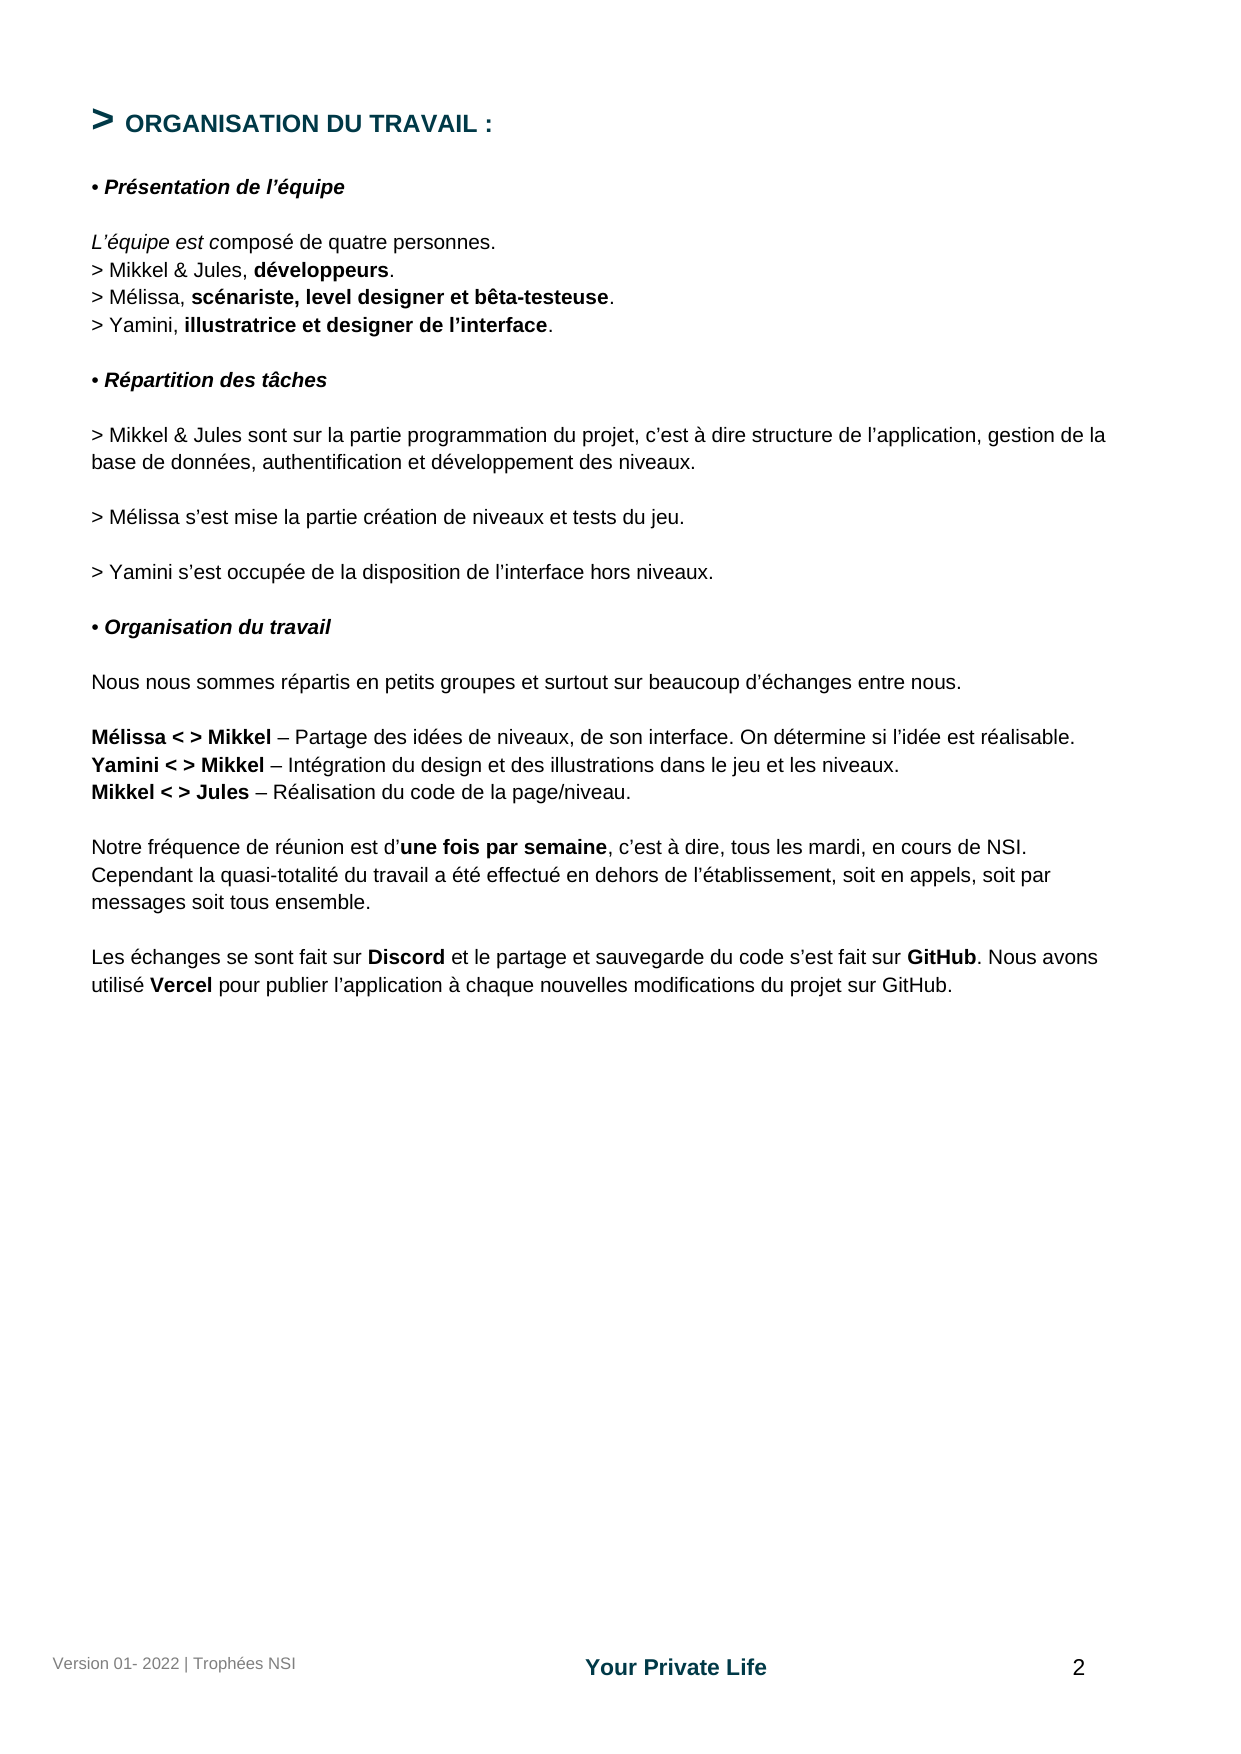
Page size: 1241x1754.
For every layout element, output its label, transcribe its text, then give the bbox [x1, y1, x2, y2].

text • Organisation du travail [91, 615, 1149, 639]
text Cependant la quasi-totalité du travail a été effectué en dehors de l’établissement, soit en appels, soit par messages soit tous ensemble. [91, 862, 1149, 914]
text Mikkel < > Jules – Réalisation du code de la page/niveau. [91, 780, 1149, 804]
text > Mikkel & Jules sont sur la partie programmation du projet, c’est à dire structure de l’application, gestion de la base de données, authentification et développement des niveaux. [91, 422, 1149, 474]
text • Présentation de l’équipe [91, 175, 1149, 199]
text > Mélissa, scénariste, level designer et bêta-testeuse. [91, 285, 1149, 309]
text > Mikkel & Jules, développeurs. [91, 257, 1149, 281]
text Notre fréquence de réunion est d’une fois par semaine, c’est à dire, tous les mardi, en cours de NSI. [91, 835, 1149, 859]
text Mélissa < > Mikkel – Partage des idées de niveaux, de son interface. On détermine si l’idée est réalisable. [91, 725, 1149, 749]
text > Yamini, illustratrice et designer de l’interface. [91, 312, 1149, 336]
text Nous nous sommes répartis en petits groupes et surtout sur beaucoup d’échanges entre nous. [91, 670, 1149, 694]
text > Yamini s’est occupée de la disposition de l’interface hors niveaux. [91, 560, 1149, 584]
text > ORGANISATION DU TRAVAIL : [91, 95, 1149, 141]
text • Répartition des tâches [91, 367, 1149, 391]
text > Mélissa s’est mise la partie création de niveaux et tests du jeu. [91, 505, 1149, 529]
text L’équipe est composé de quatre personnes. [91, 230, 1149, 254]
text Les échanges se sont fait sur Discord et le partage et sauvegarde du code s’est fait sur GitHub. Nous avons utilisé Vercel pour publier l’application à chaque nouvelles modifications du projet sur GitHub. [91, 945, 1149, 996]
text Yamini < > Mikkel – Intégration du design et des illustrations dans le jeu et les niveaux. [91, 752, 1149, 776]
